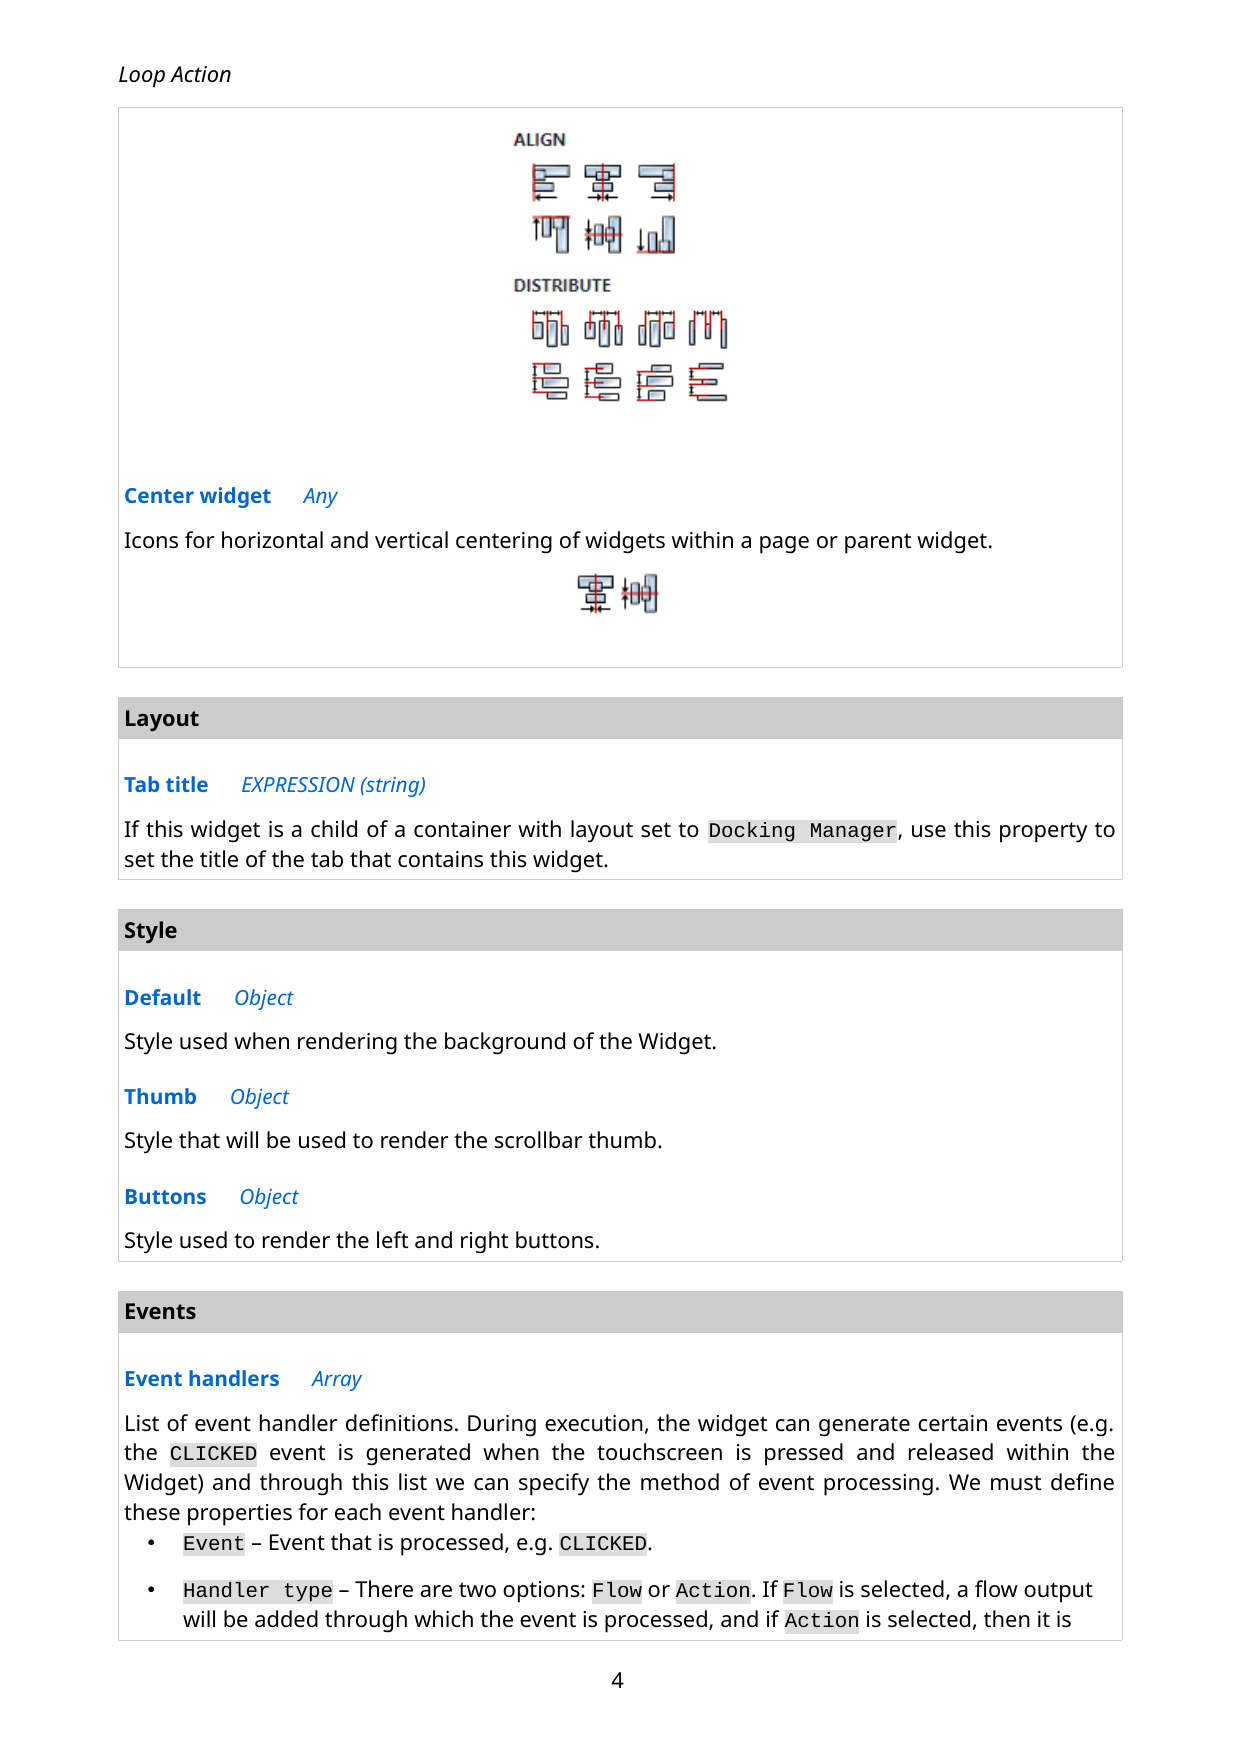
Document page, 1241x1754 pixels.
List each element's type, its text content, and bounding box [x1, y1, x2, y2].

table_header Layout [119, 698, 1122, 738]
table_cell [119, 108, 1122, 413]
table_cell Center widget Any Icons for horizontal and vertical centering of widgets within a page or parent widget. [119, 414, 1122, 619]
table_cell Default Object Style used when rendering the background of the Widget. Thumb Object Style that will be used to render the scrollbar thumb. Buttons Object Style used to render the left and right buttons. [119, 951, 1122, 1261]
table_cell Event handlers Array List of event handler definitions. During execution, the widget can generate certain events (e.g. the CLICKED event is generated when the touchscreen is pressed and released within the Widget) and through this list we can specify the method of event processing. We must define these properties for each event handler: Event – Event that is processed, e.g. CLICKED. Handler type – There are two options: Flow or Action. If Flow is selected, a flow output will be added through which the event is processed, and if Action is selected, then it is [119, 1333, 1122, 1639]
picture [490, 124, 750, 414]
table_header Events [119, 1292, 1122, 1332]
table_cell Tab title EXPRESSION (string) If this widget is a child of a container with layout set to Docking Manager, use this property to set the title of the tab that contains this widget. [119, 739, 1122, 879]
picture [572, 566, 668, 620]
table_header Style [119, 910, 1122, 950]
